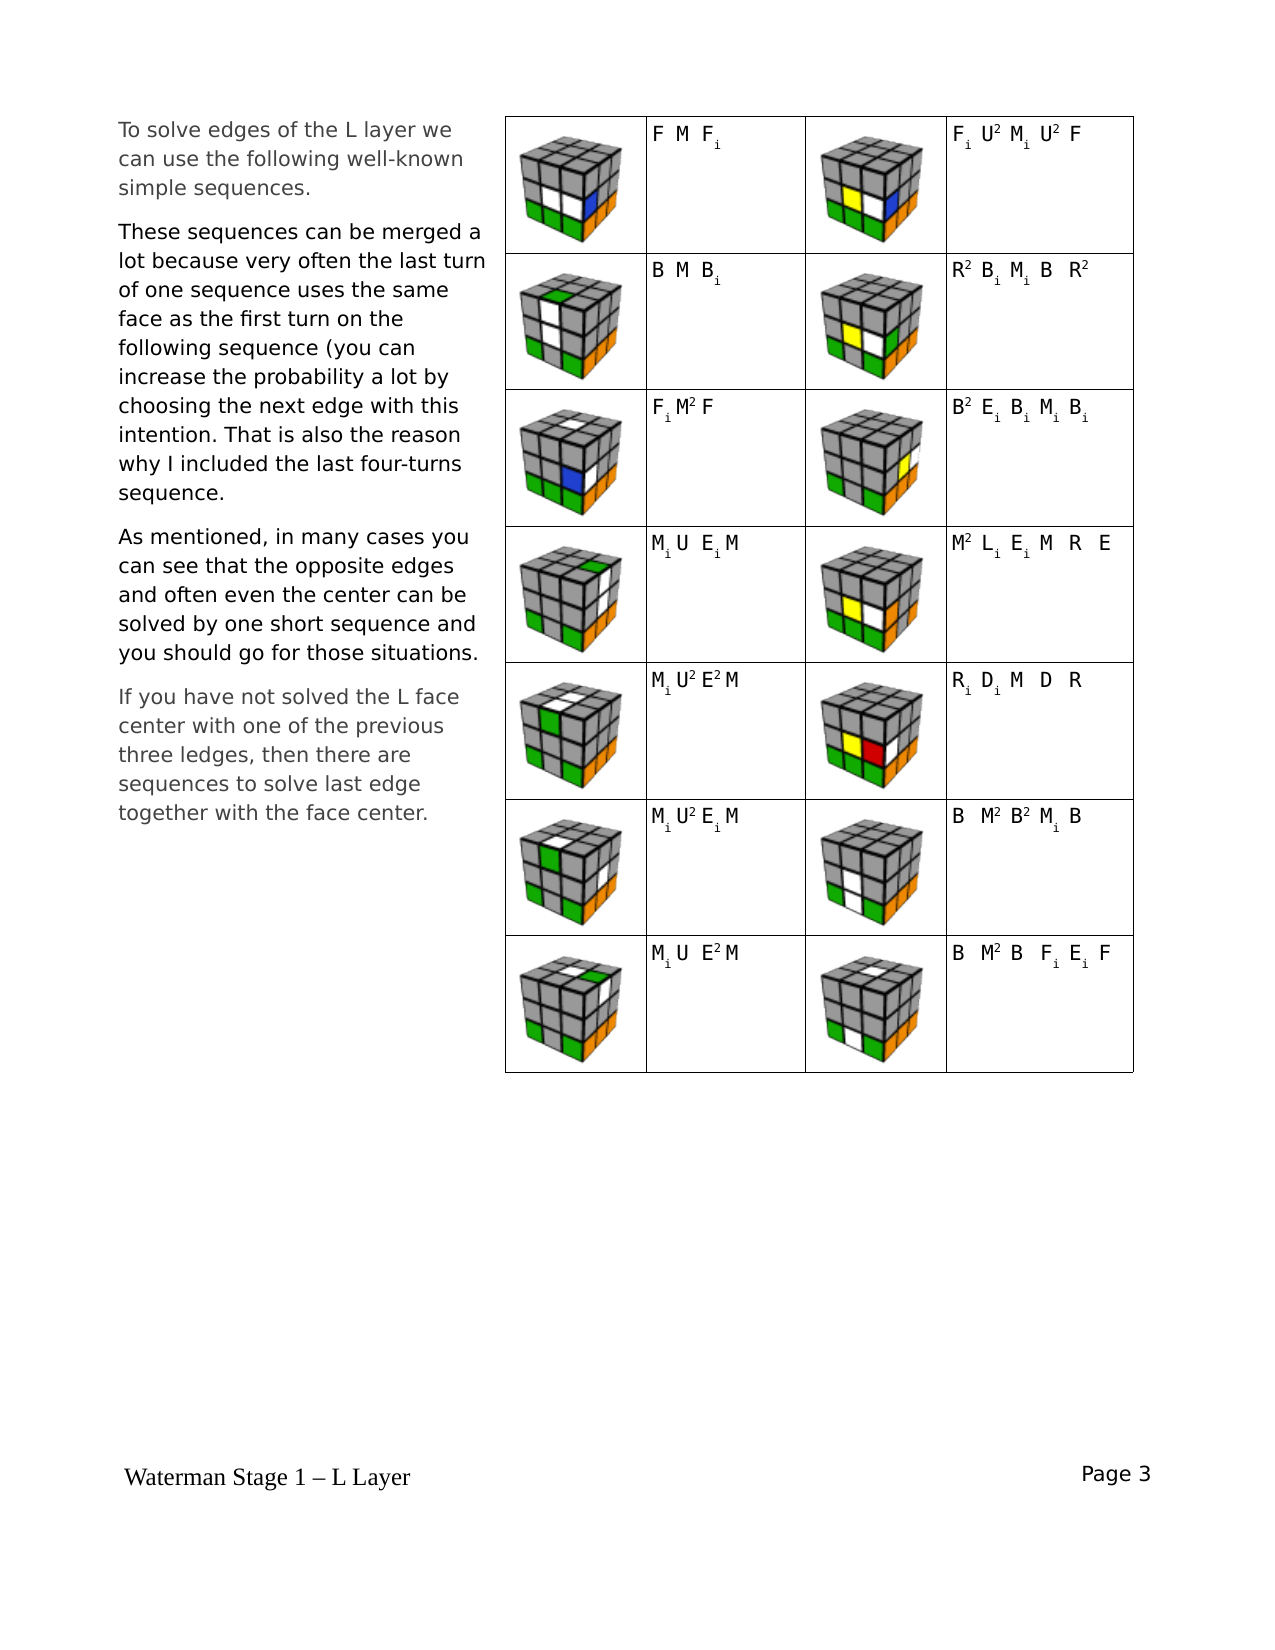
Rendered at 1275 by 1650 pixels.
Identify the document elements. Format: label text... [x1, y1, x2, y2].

table_header [775, 395, 799, 439]
table_header E2 [701, 668, 726, 713]
table_header [647, 117, 805, 252]
table_header Mi [1010, 122, 1040, 166]
table_header [750, 122, 775, 166]
table_header [947, 117, 1133, 252]
table_header B [1010, 941, 1040, 986]
table_header B2 [1010, 805, 1040, 849]
table_header Li [981, 531, 1010, 576]
picture [511, 121, 636, 247]
table_header M2 [981, 941, 1010, 986]
table_cell [506, 527, 646, 662]
table_header R [1069, 668, 1098, 713]
table_header R2 [1069, 258, 1098, 303]
table_header Bi [1010, 395, 1040, 439]
table_header [1098, 258, 1128, 303]
table_header U2 [676, 805, 701, 849]
picture [511, 668, 636, 793]
table_header [775, 258, 799, 303]
table_header M [726, 941, 750, 986]
table_cell [947, 390, 1133, 526]
text To solve edges of the L layer we can use the following well-known simple sequences. [118, 118, 505, 201]
table_header F [1098, 941, 1128, 986]
table_header [750, 941, 775, 986]
table_header [775, 668, 799, 713]
table_header [1098, 122, 1128, 166]
table_header F [1069, 122, 1098, 166]
table_cell [647, 390, 805, 526]
table_header Bi [1069, 395, 1098, 439]
picture [811, 941, 937, 1067]
table_header Mi [652, 805, 676, 849]
table_header U2 [676, 668, 701, 713]
table_header E [1098, 531, 1128, 576]
picture [811, 395, 937, 520]
table_header Mi [1010, 258, 1040, 303]
table_header M [726, 805, 750, 849]
table_header Fi [701, 122, 726, 166]
table_cell [647, 254, 805, 389]
table_header [806, 117, 946, 252]
table_header E2 [701, 941, 726, 986]
table_cell [806, 800, 946, 935]
table_header [750, 668, 775, 713]
table_header Mi [1040, 805, 1069, 849]
table_header Ei [1010, 531, 1040, 576]
table_cell [506, 663, 646, 799]
text If you have not solved the L face center with one of the previous three ledges, then there are sequences to solve last edge together with the face center. [118, 685, 505, 826]
table_cell [506, 254, 646, 389]
table_header [726, 122, 750, 166]
table_header M [726, 668, 750, 713]
table_header [726, 395, 750, 439]
table_header M [1010, 668, 1040, 713]
picture [811, 531, 937, 657]
table_header [750, 395, 775, 439]
picture [811, 258, 937, 384]
table_cell [947, 254, 1133, 389]
table_header M [1040, 531, 1069, 576]
table_header [1098, 395, 1128, 439]
picture [811, 668, 937, 793]
picture [811, 804, 937, 930]
table_header U [676, 941, 701, 986]
table_cell [806, 663, 946, 799]
table_cell [806, 527, 946, 662]
table_header Bi [701, 258, 726, 303]
table_header Mi [652, 531, 676, 576]
table_cell [806, 936, 946, 1072]
table_header Fi [652, 395, 676, 439]
table_header [775, 531, 799, 576]
table_header Fi [952, 122, 981, 166]
table_header B [952, 805, 981, 849]
table_header R2 [952, 258, 981, 303]
table_cell [647, 663, 805, 799]
picture [511, 804, 636, 930]
table_cell [947, 936, 1133, 1072]
table_header [775, 122, 799, 166]
table_cell [647, 800, 805, 935]
table_header [750, 258, 775, 303]
text These sequences can be merged a lot because very often the last turn of one sequence uses the same face as the first turn on the following sequence (you can increase the probability a lot by choosing the next edge with this intention. That is also the reason why I included the last four-turns sequence. [118, 220, 505, 506]
table_cell [947, 800, 1133, 935]
text [505, 116, 1157, 1107]
picture [511, 395, 636, 520]
table_cell [647, 936, 805, 1072]
table_header F [701, 395, 726, 439]
table_header M2 [981, 805, 1010, 849]
table_header B [652, 258, 676, 303]
table_cell [947, 663, 1133, 799]
table_header B2 [952, 395, 981, 439]
table_header [726, 258, 750, 303]
table_header M2 [676, 395, 701, 439]
table_header Di [981, 668, 1010, 713]
table_header U [676, 531, 701, 576]
picture [511, 531, 636, 657]
table_cell [947, 527, 1133, 662]
table_header U2 [1040, 122, 1069, 166]
picture [511, 258, 636, 384]
table_header Ei [701, 805, 726, 849]
table_header D [1040, 668, 1069, 713]
table_header B [952, 941, 981, 986]
table_cell [506, 936, 646, 1072]
table_header [1098, 668, 1128, 713]
table_header Ei [1069, 941, 1098, 986]
picture [511, 941, 636, 1067]
table_header [775, 805, 799, 849]
table_header M [726, 531, 750, 576]
table_header Mi [652, 668, 676, 713]
table_header Ei [701, 531, 726, 576]
table_header [750, 805, 775, 849]
table_header Ei [981, 395, 1010, 439]
table_header Ri [952, 668, 981, 713]
table_header [1098, 805, 1128, 849]
table_header [506, 117, 646, 252]
table_header B [1069, 805, 1098, 849]
table_header M [676, 258, 701, 303]
table_header F [652, 122, 676, 166]
table_header [775, 941, 799, 986]
table_cell [806, 390, 946, 526]
table_header R [1069, 531, 1098, 576]
text As mentioned, in many cases you can see that the opposite edges and often even the center can be solved by one short sequence and you should go for those situations. [118, 525, 505, 666]
table_header M [676, 122, 701, 166]
table_header U2 [981, 122, 1010, 166]
table_header Fi [1040, 941, 1069, 986]
table_header [750, 531, 775, 576]
table_header Mi [1040, 395, 1069, 439]
table_cell [647, 527, 805, 662]
table_header Bi [981, 258, 1010, 303]
table_header Mi [652, 941, 676, 986]
table_header B [1040, 258, 1069, 303]
table_header M2 [952, 531, 981, 576]
picture [811, 121, 937, 247]
table_cell [506, 800, 646, 935]
table_cell [806, 254, 946, 389]
table_cell [506, 390, 646, 526]
